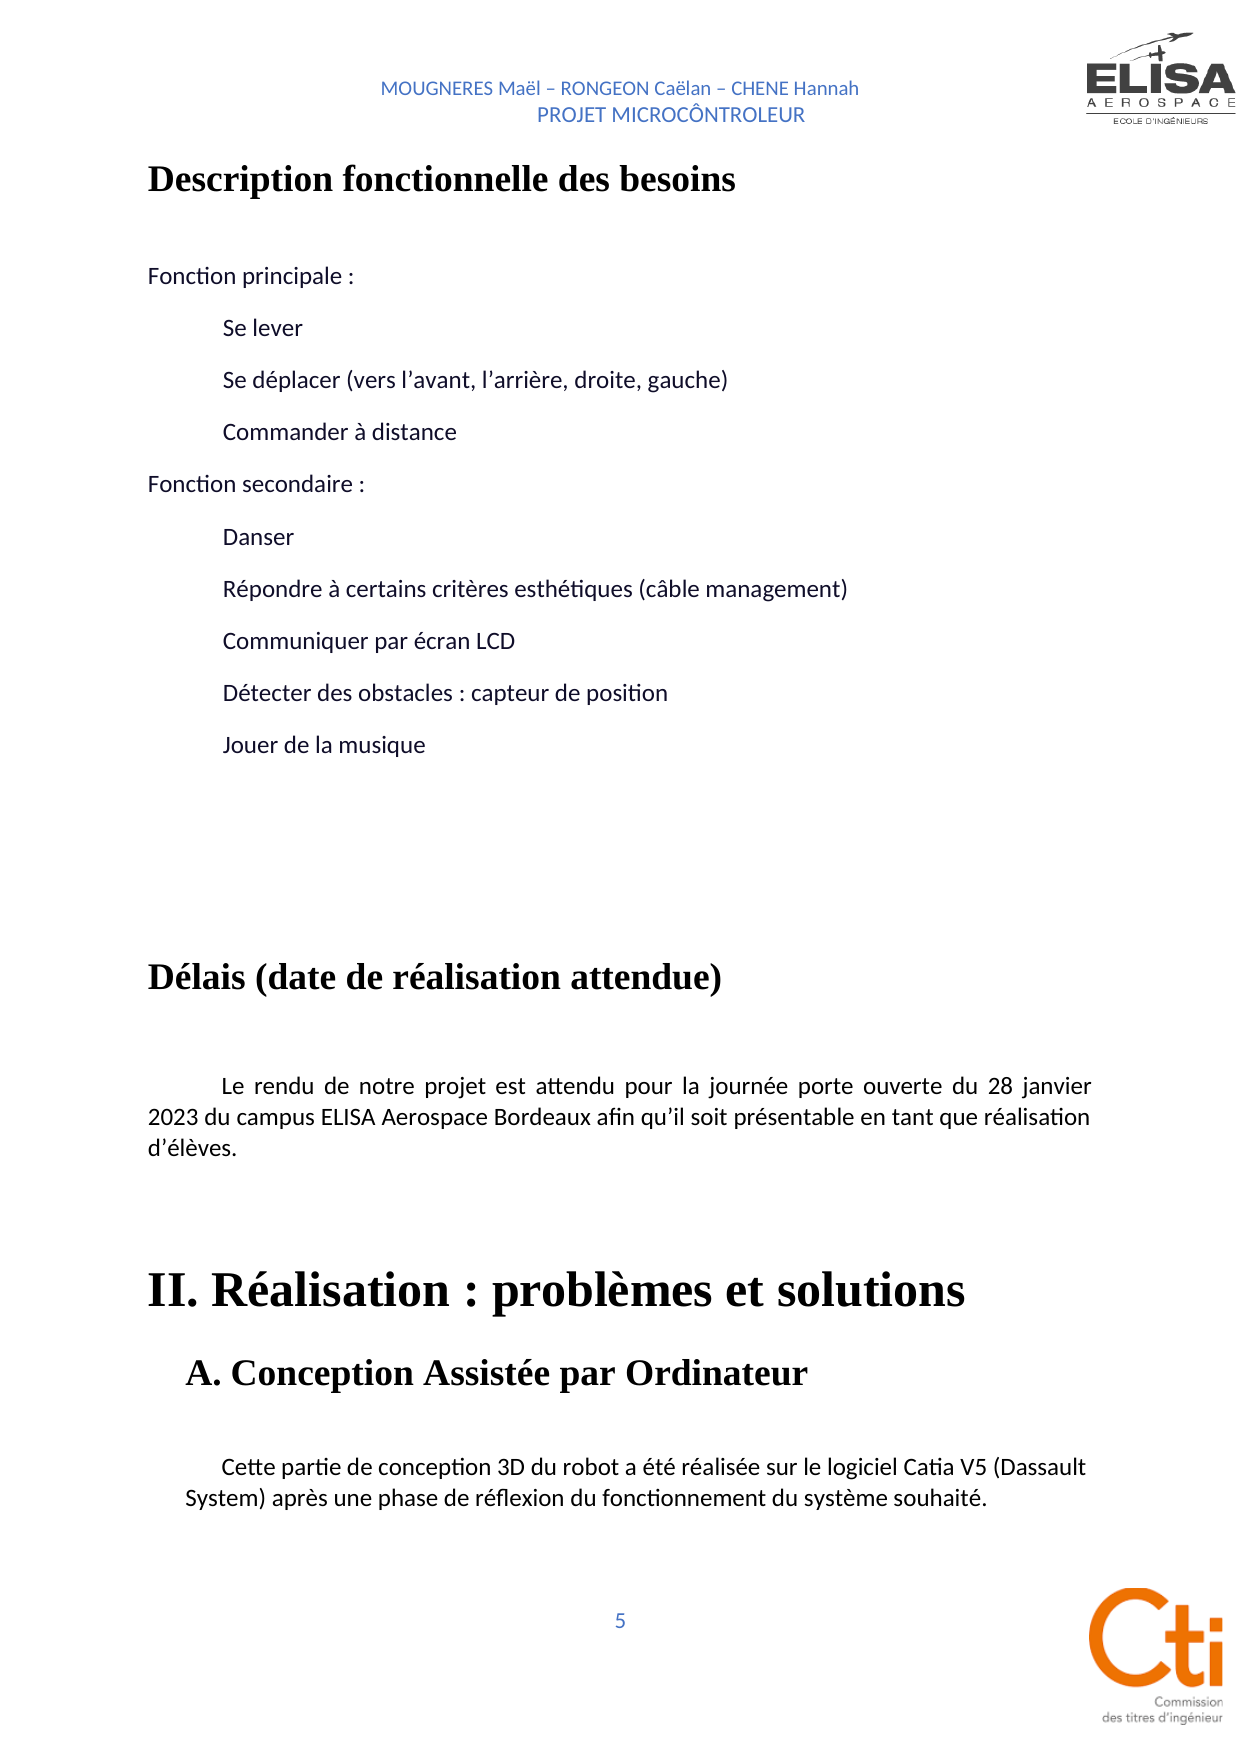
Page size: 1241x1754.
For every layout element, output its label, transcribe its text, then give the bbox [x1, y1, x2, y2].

list Conception Assistée par Ordinateur [185, 1350, 1093, 1393]
text Jouer de la musique [148, 729, 1093, 760]
text Le rendu de notre projet est attendu pour la journée porte ouverte du 28 janvier 2023 du campus ELISA Aerospace Bordeaux afin qu’il soit présentable en tant que réalisation d’élèves. [148, 1070, 1093, 1163]
subtitle Description fonctionnelle des besoins [148, 156, 1093, 199]
text Cette partie de conception 3D du robot a été réalisée sur le logiciel Catia V5 (Dassault System) après une phase de réflexion du fonctionnement du système souhaité. [185, 1451, 1093, 1513]
text Se déplacer (vers l’avant, l’arrière, droite, gauche) [148, 364, 1093, 395]
text Détecter des obstacles : capteur de position [148, 677, 1093, 708]
text Fonction secondaire : [148, 469, 1093, 499]
text Répondre à certains critères esthétiques (câble management) [148, 573, 1093, 603]
text Fonction principale : [148, 260, 1093, 290]
text Se lever [148, 312, 1093, 343]
text Commander à distance [148, 416, 1093, 447]
subtitle II. Réalisation : problèmes et solutions [148, 1259, 1093, 1317]
subtitle Délais (date de réalisation attendue) [148, 955, 1093, 998]
text Communiquer par écran LCD [148, 625, 1093, 656]
text Danser [148, 521, 1093, 551]
